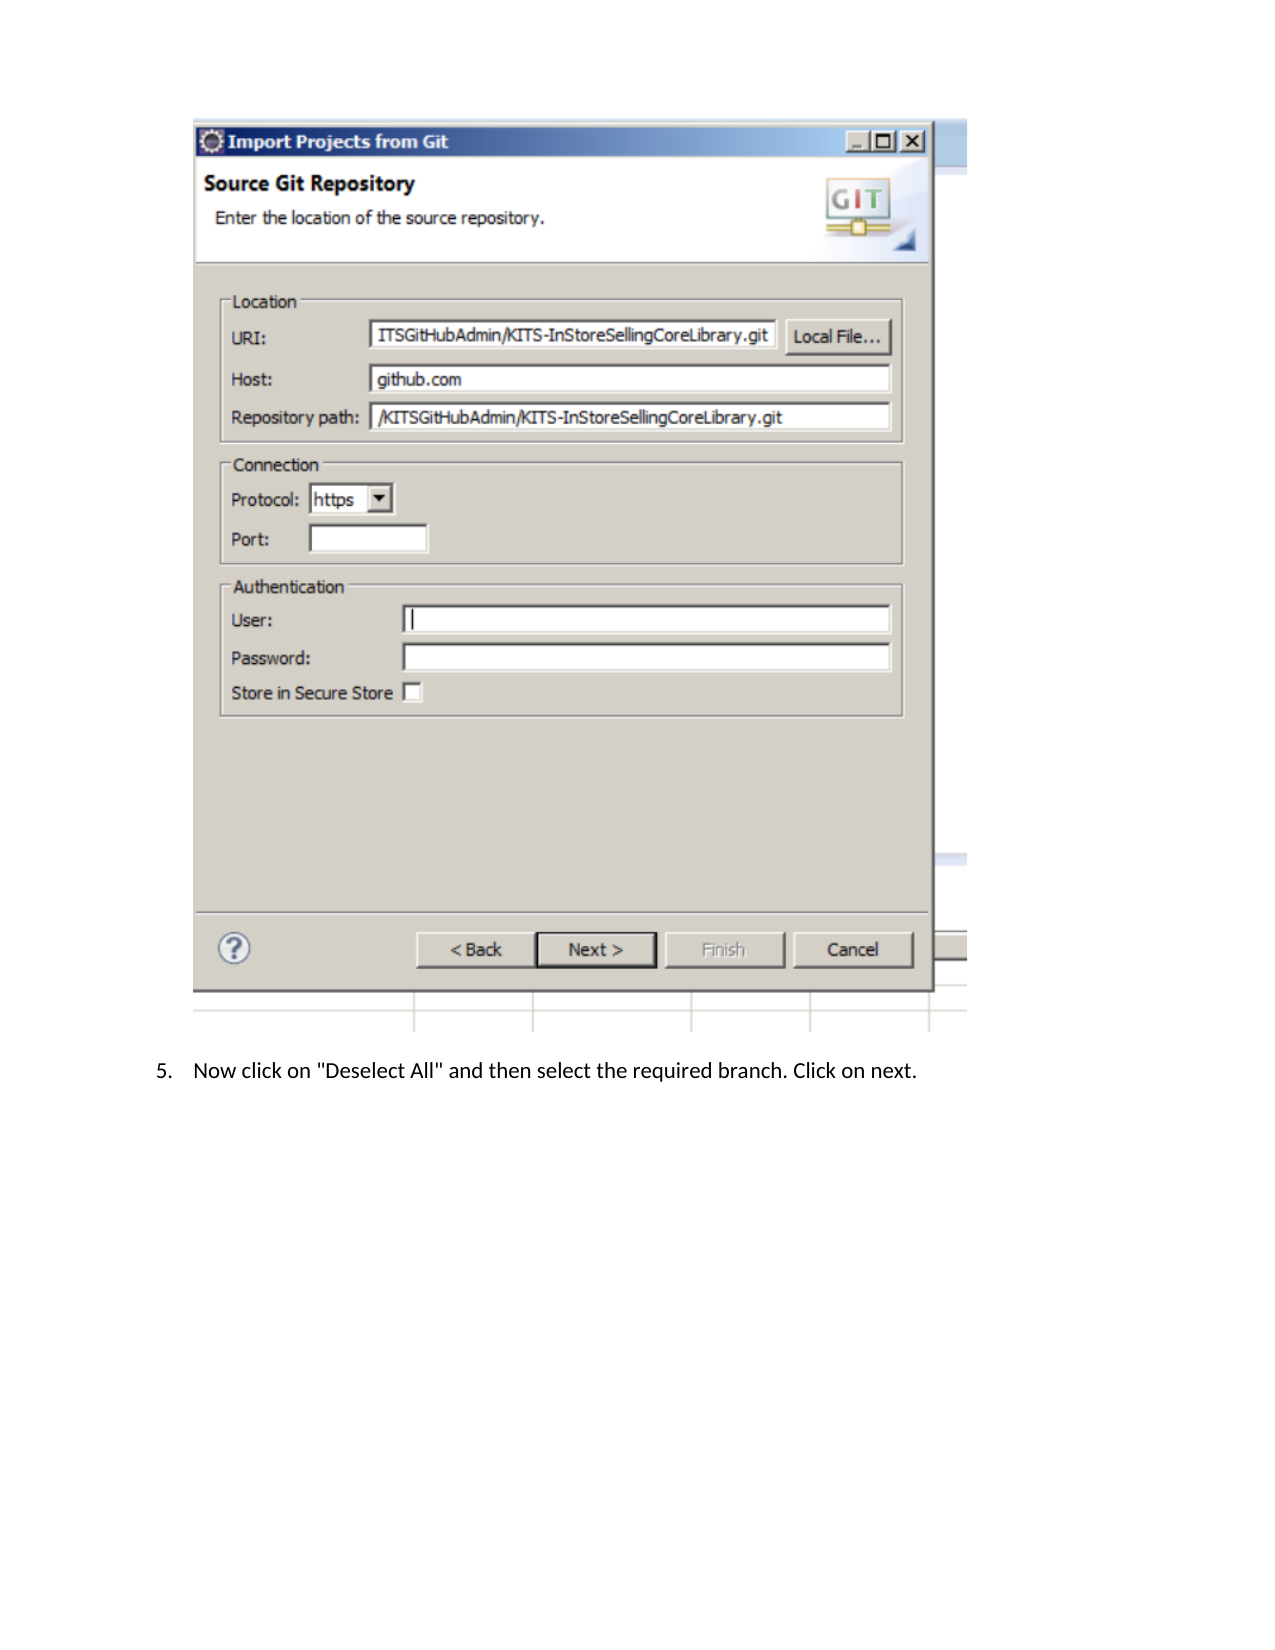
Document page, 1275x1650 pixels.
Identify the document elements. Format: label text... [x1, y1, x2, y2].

list [156, 118, 193, 1031]
list [968, 118, 1157, 1031]
list Now click on "Deselect All" and then select the required branch. Click on next. [156, 1056, 1157, 1084]
